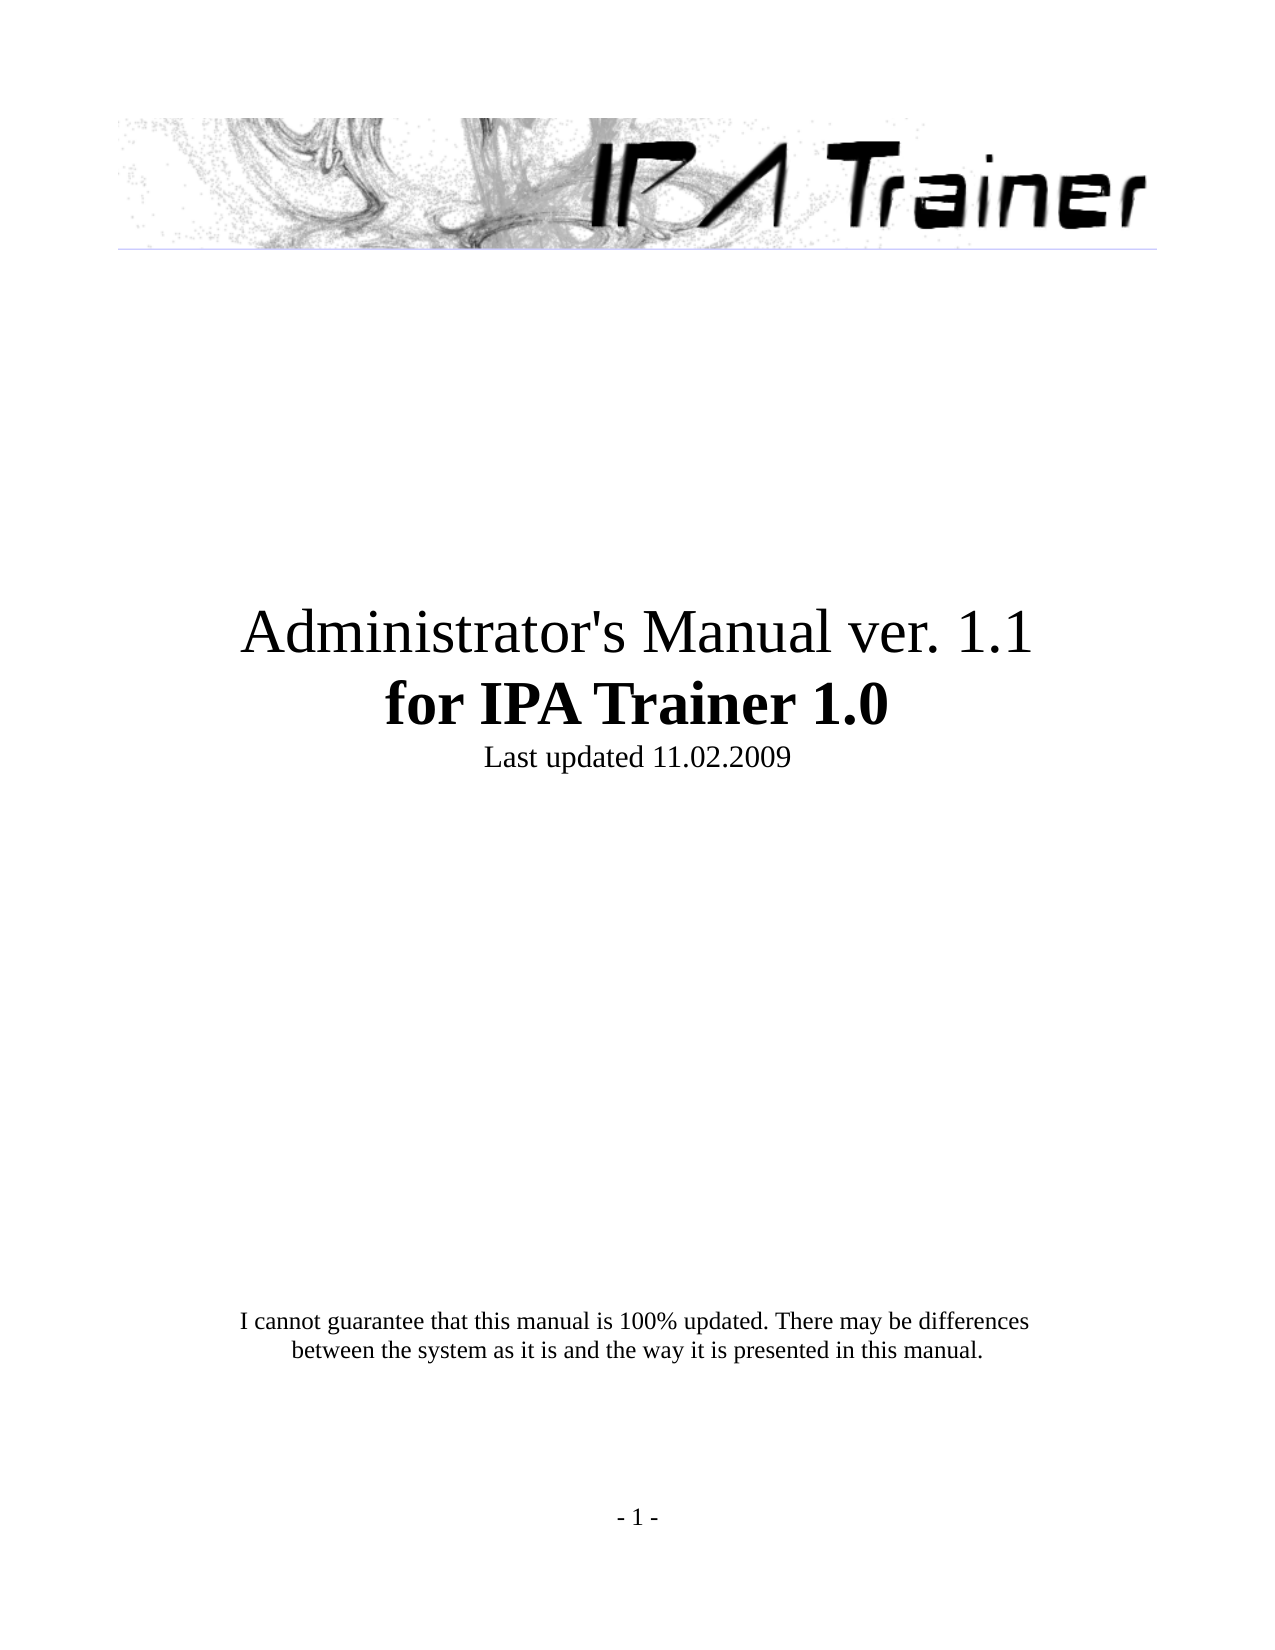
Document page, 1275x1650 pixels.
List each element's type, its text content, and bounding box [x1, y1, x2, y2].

text Last updated 11.02.2009 [118, 738, 1157, 774]
picture [118, 118, 1157, 250]
text between the system as it is and the way it is presented in this manual. [118, 1335, 1157, 1364]
text Administrator's Manual ver. 1.1 [118, 594, 1157, 666]
text for IPA Trainer 1.0 [118, 666, 1157, 738]
text I cannot guarantee that this manual is 100% updated. There may be differences [118, 1306, 1157, 1335]
